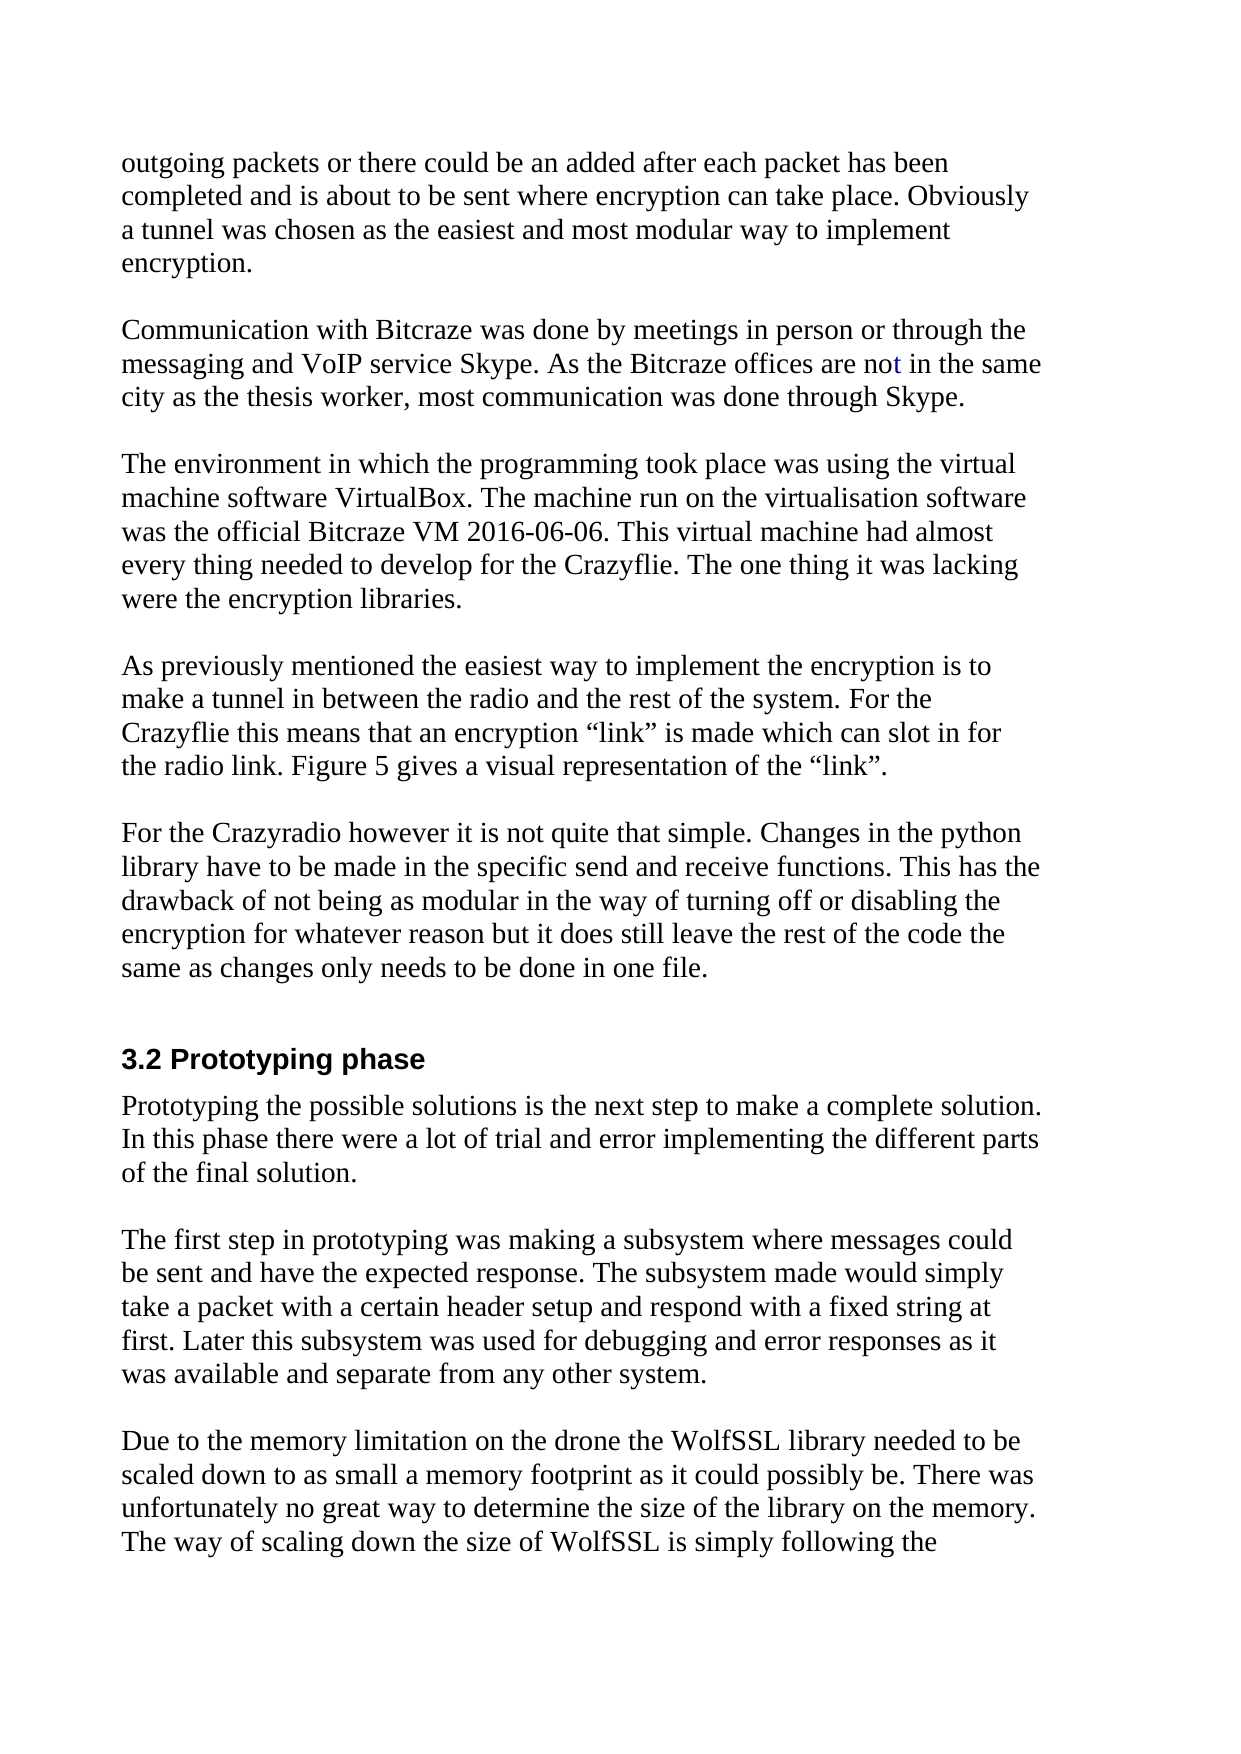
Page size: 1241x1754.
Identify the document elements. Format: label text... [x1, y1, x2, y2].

text For the Crazyradio however it is not quite that simple. Changes in the python library have to be made in the specific send and receive functions. This has the drawback of not being as modular in the way of turning off or disabling the encryption for whatever reason but it does still leave the rest of the code the same as changes only needs to be done in one file. [121, 816, 1042, 983]
text Prototyping the possible solutions is the next step to make a complete solution. In this phase there were a lot of trial and error implementing the different parts of the final solution. [121, 1088, 1042, 1188]
text Communication with Bitcraze was done by meetings in person or through the messaging and VoIP service Skype. As the Bitcraze offices are not in the same city as the thesis worker, most communication was done through Skype. [121, 312, 1042, 413]
text The first step in prototyping was making a subsystem where messages could be sent and have the expected response. The subsystem made would simply take a packet with a certain header setup and respond with a fixed string at first. Later this subsystem was used for debugging and error responses as it was available and separate from any other system. [121, 1222, 1042, 1390]
text outgoing packets or there could be an added after each packet has been completed and is about to be sent where encryption can take place. Obviously a tunnel was chosen as the easiest and most modular way to implement encryption. [121, 145, 1042, 279]
subtitle Prototyping phase [121, 1042, 1042, 1075]
text The environment in which the programming took place was using the virtual machine software VirtualBox. The machine run on the virtualisation software was the official Bitcraze VM 2016-06-06. This virtual machine had almost every thing needed to develop for the Crazyflie. The one thing it was lacking were the encryption libraries. [121, 447, 1042, 614]
text Due to the memory limitation on the drone the WolfSSL library needed to be scaled down to as small a memory footprint as it could possibly be. There was unfortunately no great way to determine the size of the library on the memory. The way of scaling down the size of WolfSSL is simply following the [121, 1423, 1042, 1557]
text As previously mentioned the easiest way to implement the encryption is to make a tunnel in between the radio and the rest of the system. For the Crazyflie this means that an encryption “link” is made which can slot in for the radio link. Figure 5 gives a visual representation of the “link”. [121, 648, 1042, 782]
